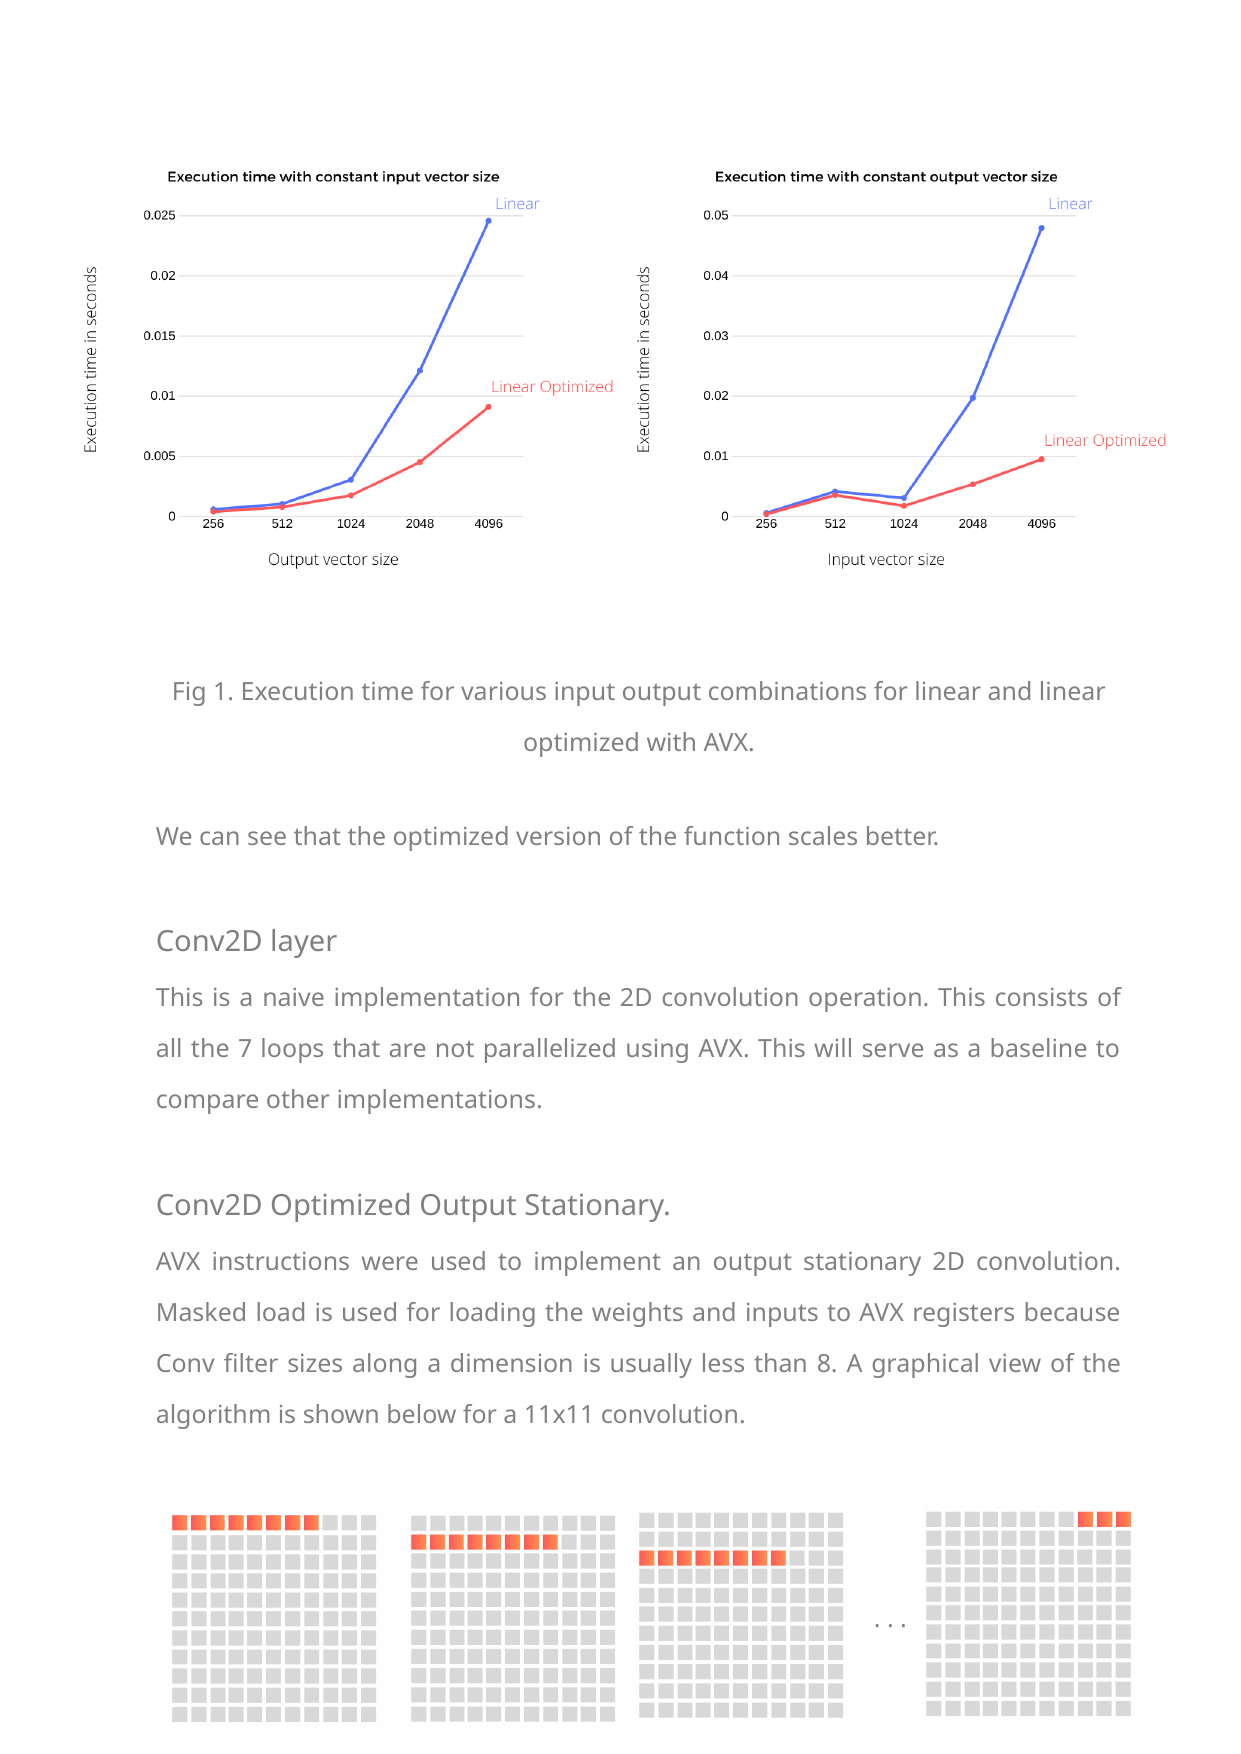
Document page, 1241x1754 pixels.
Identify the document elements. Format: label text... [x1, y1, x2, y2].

text This is a naive implementation for the 2D convolution operation. This consists of all the 7 loops that are not parallelized using AVX. This will serve as a baseline to compare other implementations. [156, 980, 1122, 1116]
text AVX instructions were used to implement an output stationary 2D convolution. Masked load is used for loading the weights and inputs to AVX registers because Conv filter sizes along a dimension is usually less than 8. A graphical view of the algorithm is shown below for a 11x11 convolution. [156, 1243, 1122, 1431]
text Conv2D Optimized Output Stationary. [156, 1184, 1122, 1224]
text Fig 1. Execution time for various input output combinations for linear and linear optimized with AVX. [156, 674, 1122, 759]
picture [633, 1505, 852, 1727]
text Conv2D layer [156, 920, 1122, 960]
picture [921, 1503, 1139, 1725]
picture [406, 1509, 624, 1731]
picture [27, 130, 1192, 589]
text We can see that the optimized version of the function scales better. [156, 818, 1122, 852]
picture [167, 1510, 385, 1731]
